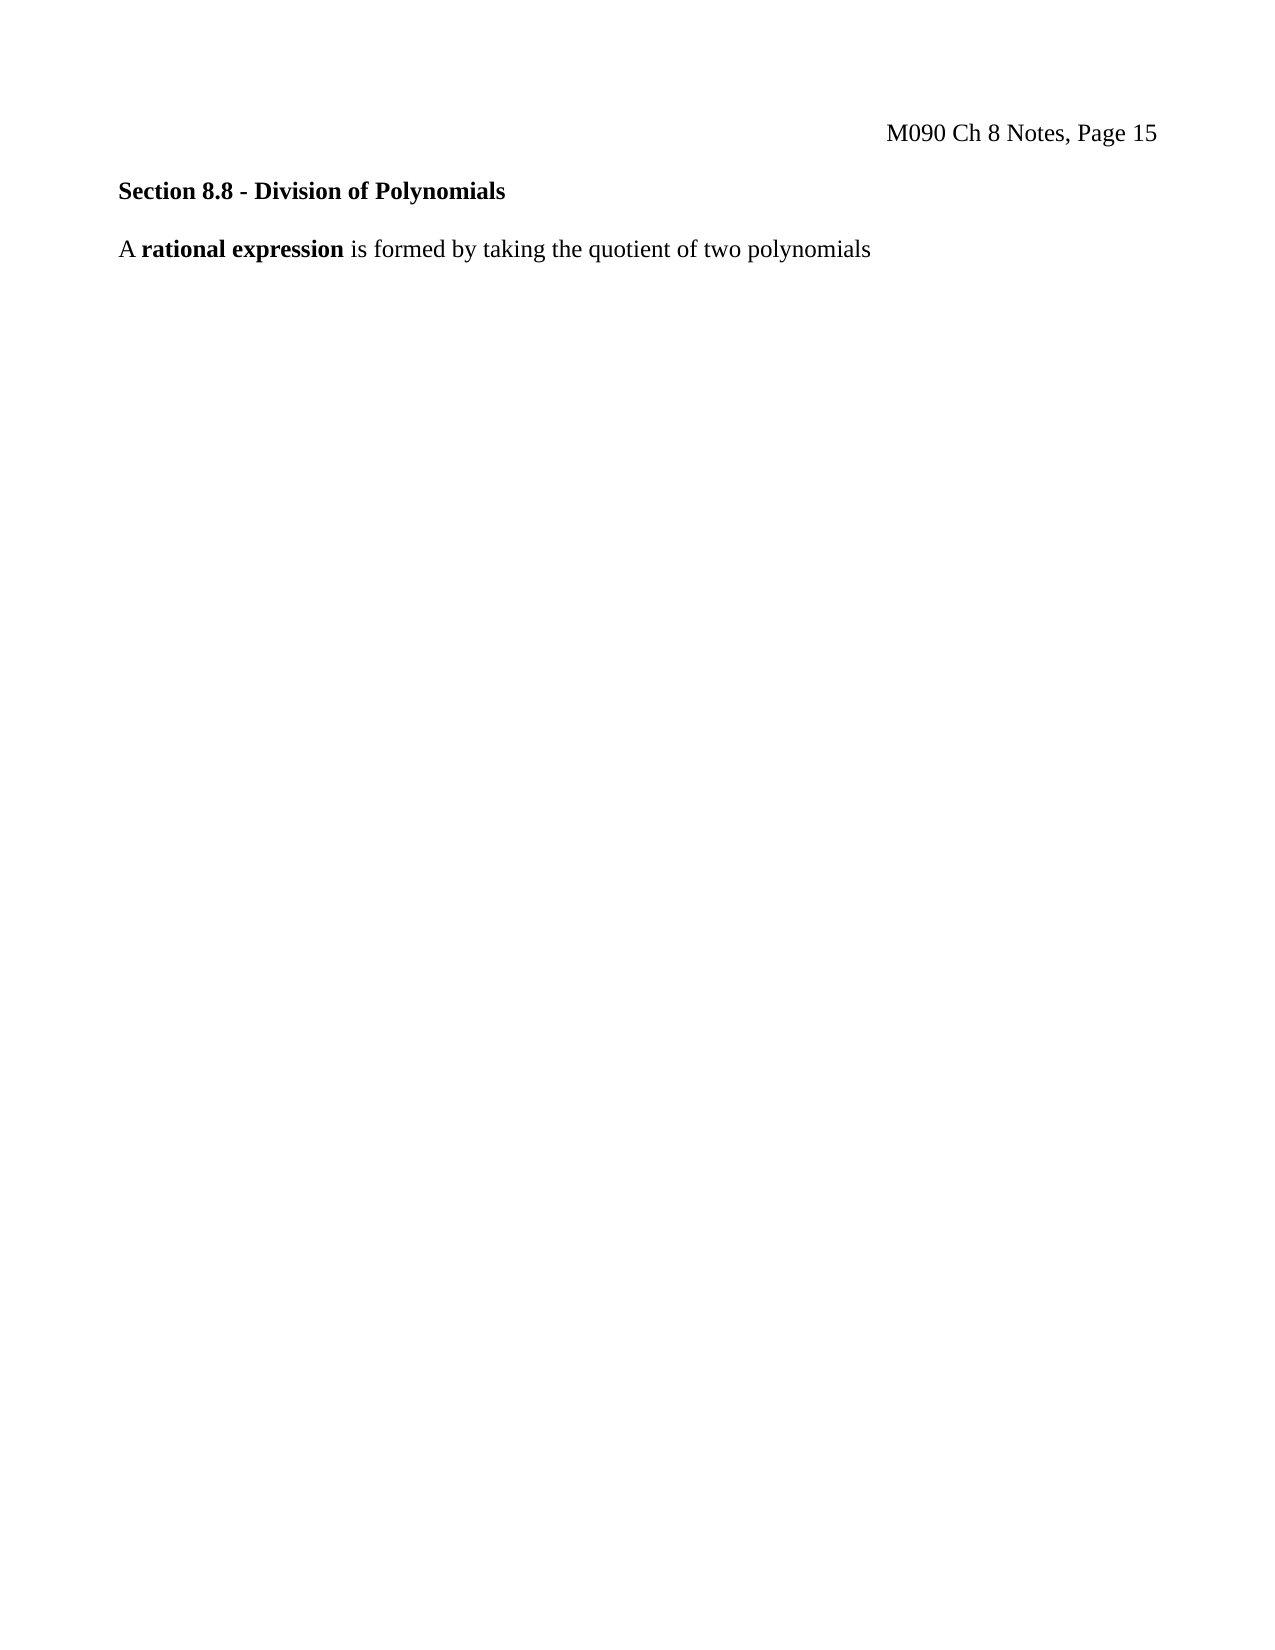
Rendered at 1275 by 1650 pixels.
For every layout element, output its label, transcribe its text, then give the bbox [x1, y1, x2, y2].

text Section 8.8 - Division of Polynomials [118, 176, 1157, 205]
text A rational expression is formed by taking the quotient of two polynomials [118, 234, 1157, 263]
